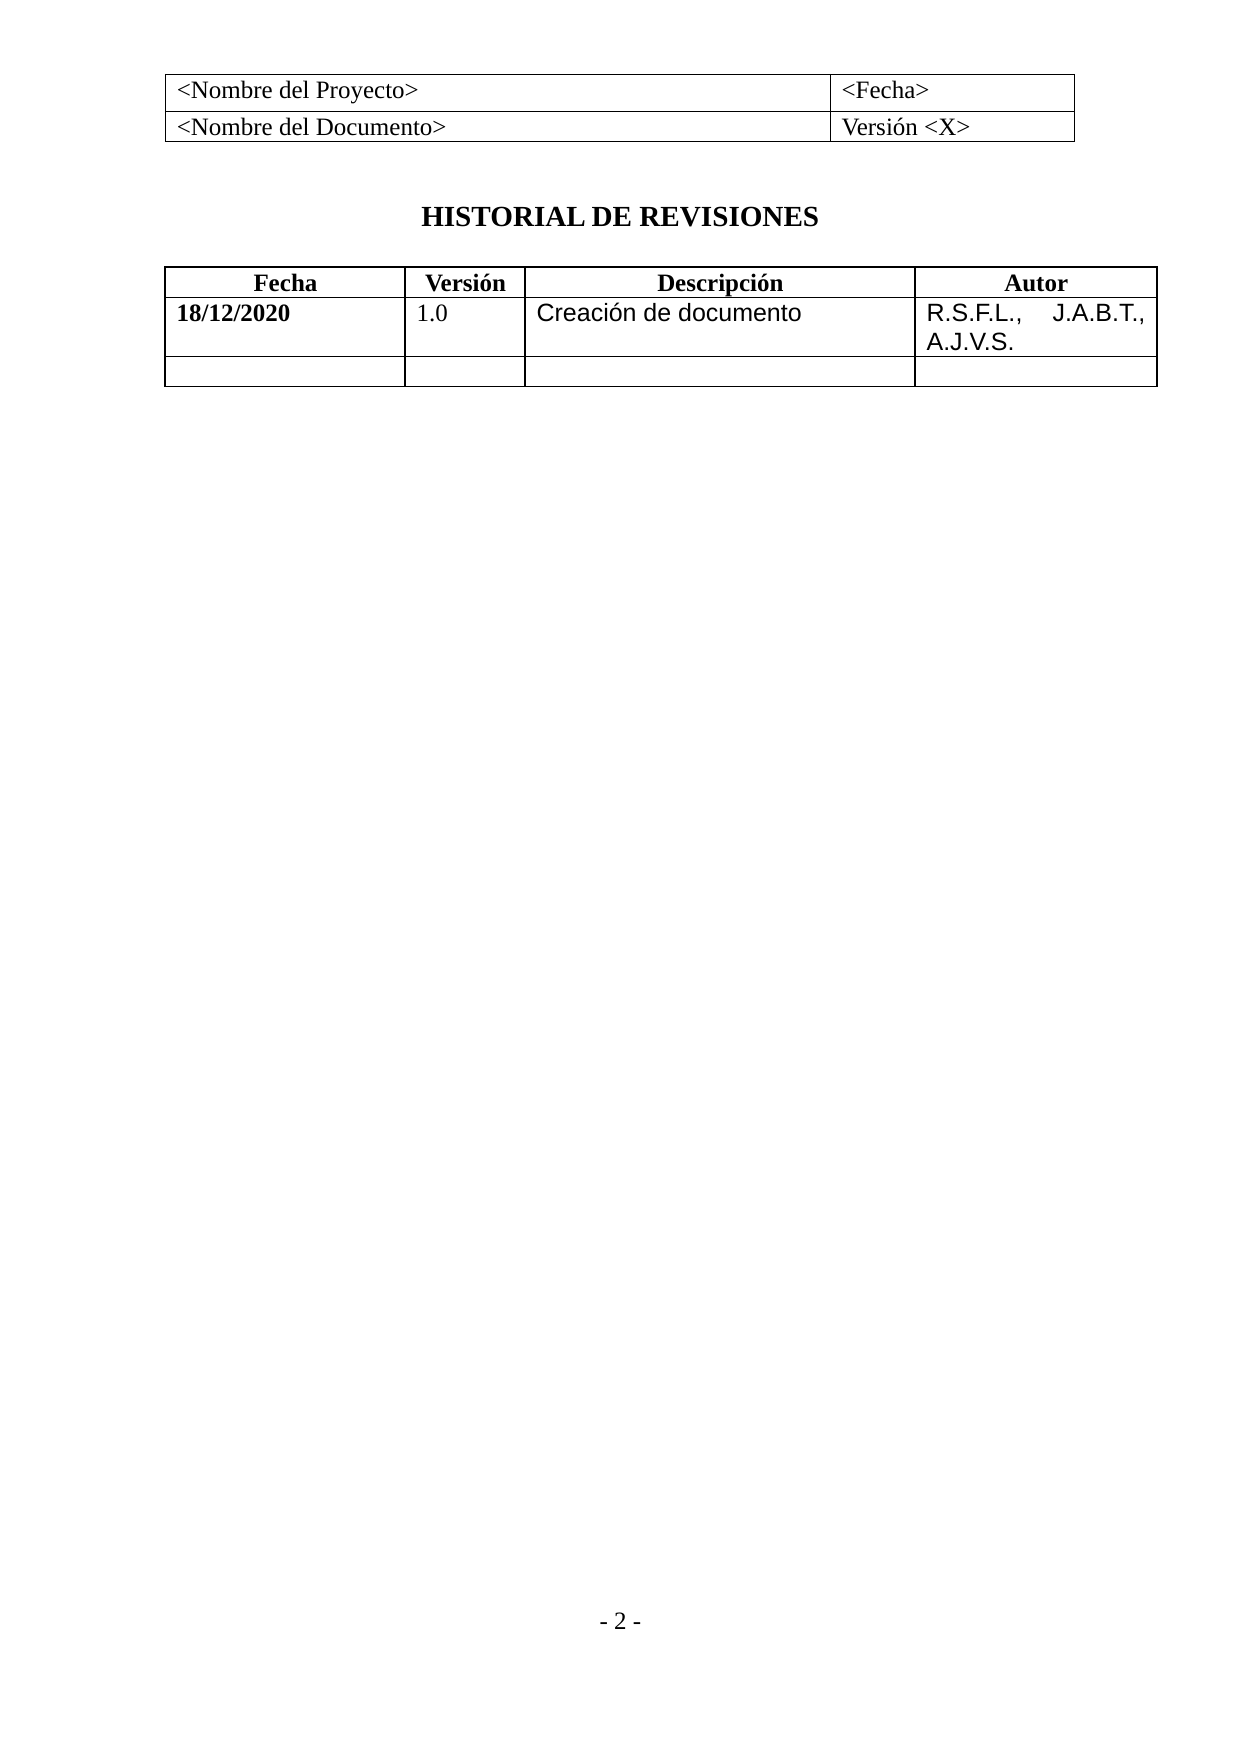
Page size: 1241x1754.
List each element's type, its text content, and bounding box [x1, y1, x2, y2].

table_header Versión [406, 268, 524, 296]
subtitle HISTORIAL DE REVISIONES [177, 199, 1063, 233]
table_header Descripción [526, 268, 914, 296]
table_cell Creación de documento [526, 298, 914, 356]
table_cell [406, 357, 524, 386]
table_cell R.S.F.L., J.A.B.T., A.J.V.S. [916, 298, 1156, 356]
table_header Fecha [166, 268, 404, 296]
table_cell 1.0 [406, 298, 524, 356]
table_cell [166, 357, 404, 386]
table_cell 18/12/2020 [166, 298, 404, 356]
table_header Autor [916, 268, 1156, 296]
table_cell [916, 357, 1156, 386]
table_cell [526, 357, 914, 386]
